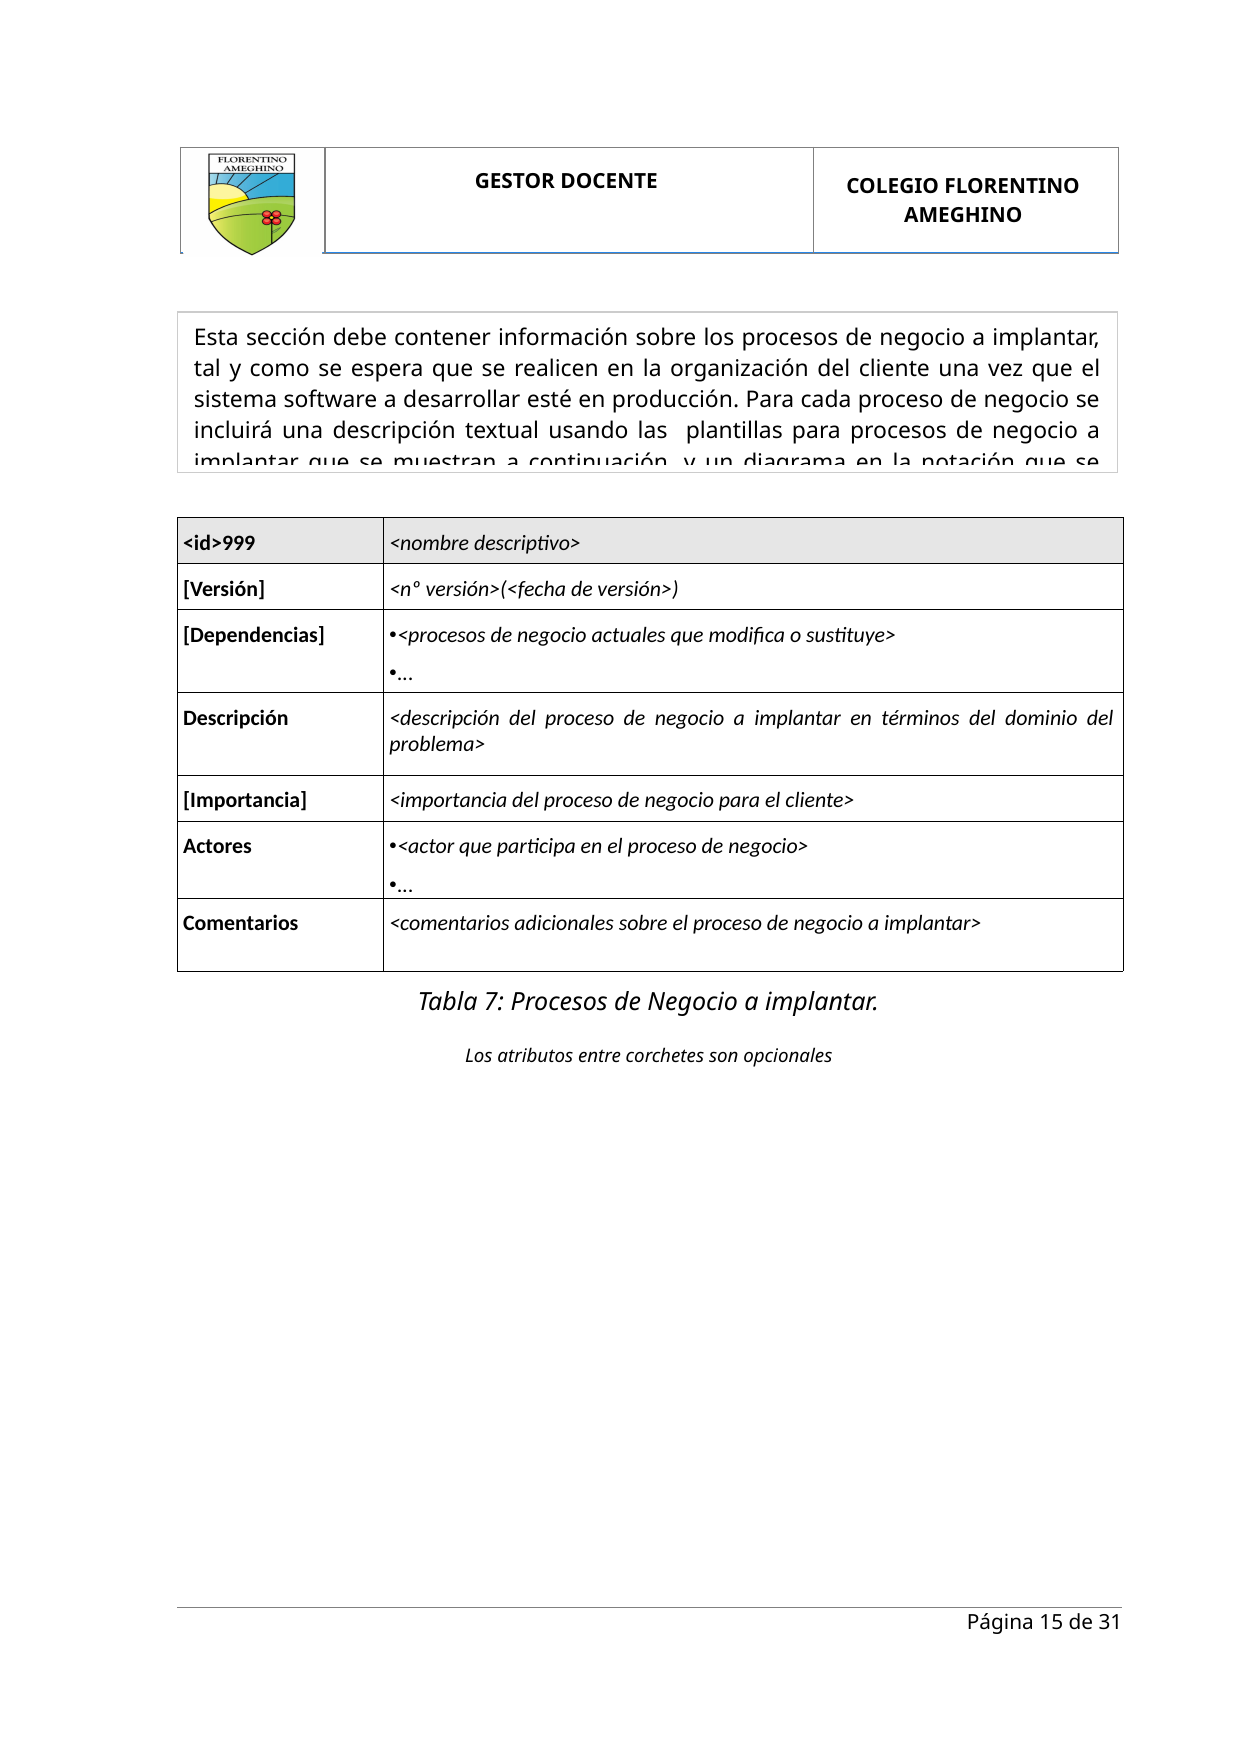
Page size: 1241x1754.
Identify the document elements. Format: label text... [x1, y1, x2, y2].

table_cell [Dependencias] [178, 610, 383, 692]
text Los atributos entre corchetes son opcionales [177, 1042, 1122, 1068]
table_cell <descripción del proceso de negocio a implantar en términos del dominio del problema> [384, 693, 1123, 775]
table_cell <importancia del proceso de negocio para el cliente> [384, 776, 1123, 821]
text Tabla 7: Procesos de Negocio a implantar. [177, 983, 1122, 1017]
table_cell Actores [178, 822, 383, 897]
table_header <nombre descriptivo> [384, 518, 1123, 563]
table_cell <comentarios adicionales sobre el proceso de negocio a implantar> [384, 899, 1123, 971]
picture [183, 150, 323, 257]
table_cell Descripción [178, 693, 383, 775]
text Esta sección debe contener información sobre los procesos de negocio a implantar, tal y como se espera que se realicen en la organización del cliente una vez que el sistema software a desarrollar esté en producción. Para cada proceso de negocio se incluirá una descripción textual usando las plantillas para procesos de negocio a implantar que se muestran a continuación, y un diagrama en la notación que se considere oportuna, por ejemplo diagramas BPMN o diagramas de actividad UML. [194, 321, 1101, 464]
table_header <id>999 [178, 518, 383, 563]
table_cell <actor que participa en el proceso de negocio> ... [384, 822, 1123, 897]
table_cell <nº versión>(<fecha de versión>) [384, 564, 1123, 609]
table_cell Comentarios [178, 899, 383, 971]
table_cell <procesos de negocio actuales que modifica o sustituye> ... [384, 610, 1123, 692]
table_cell [Importancia] [178, 776, 383, 821]
table_cell [Versión] [178, 564, 383, 609]
